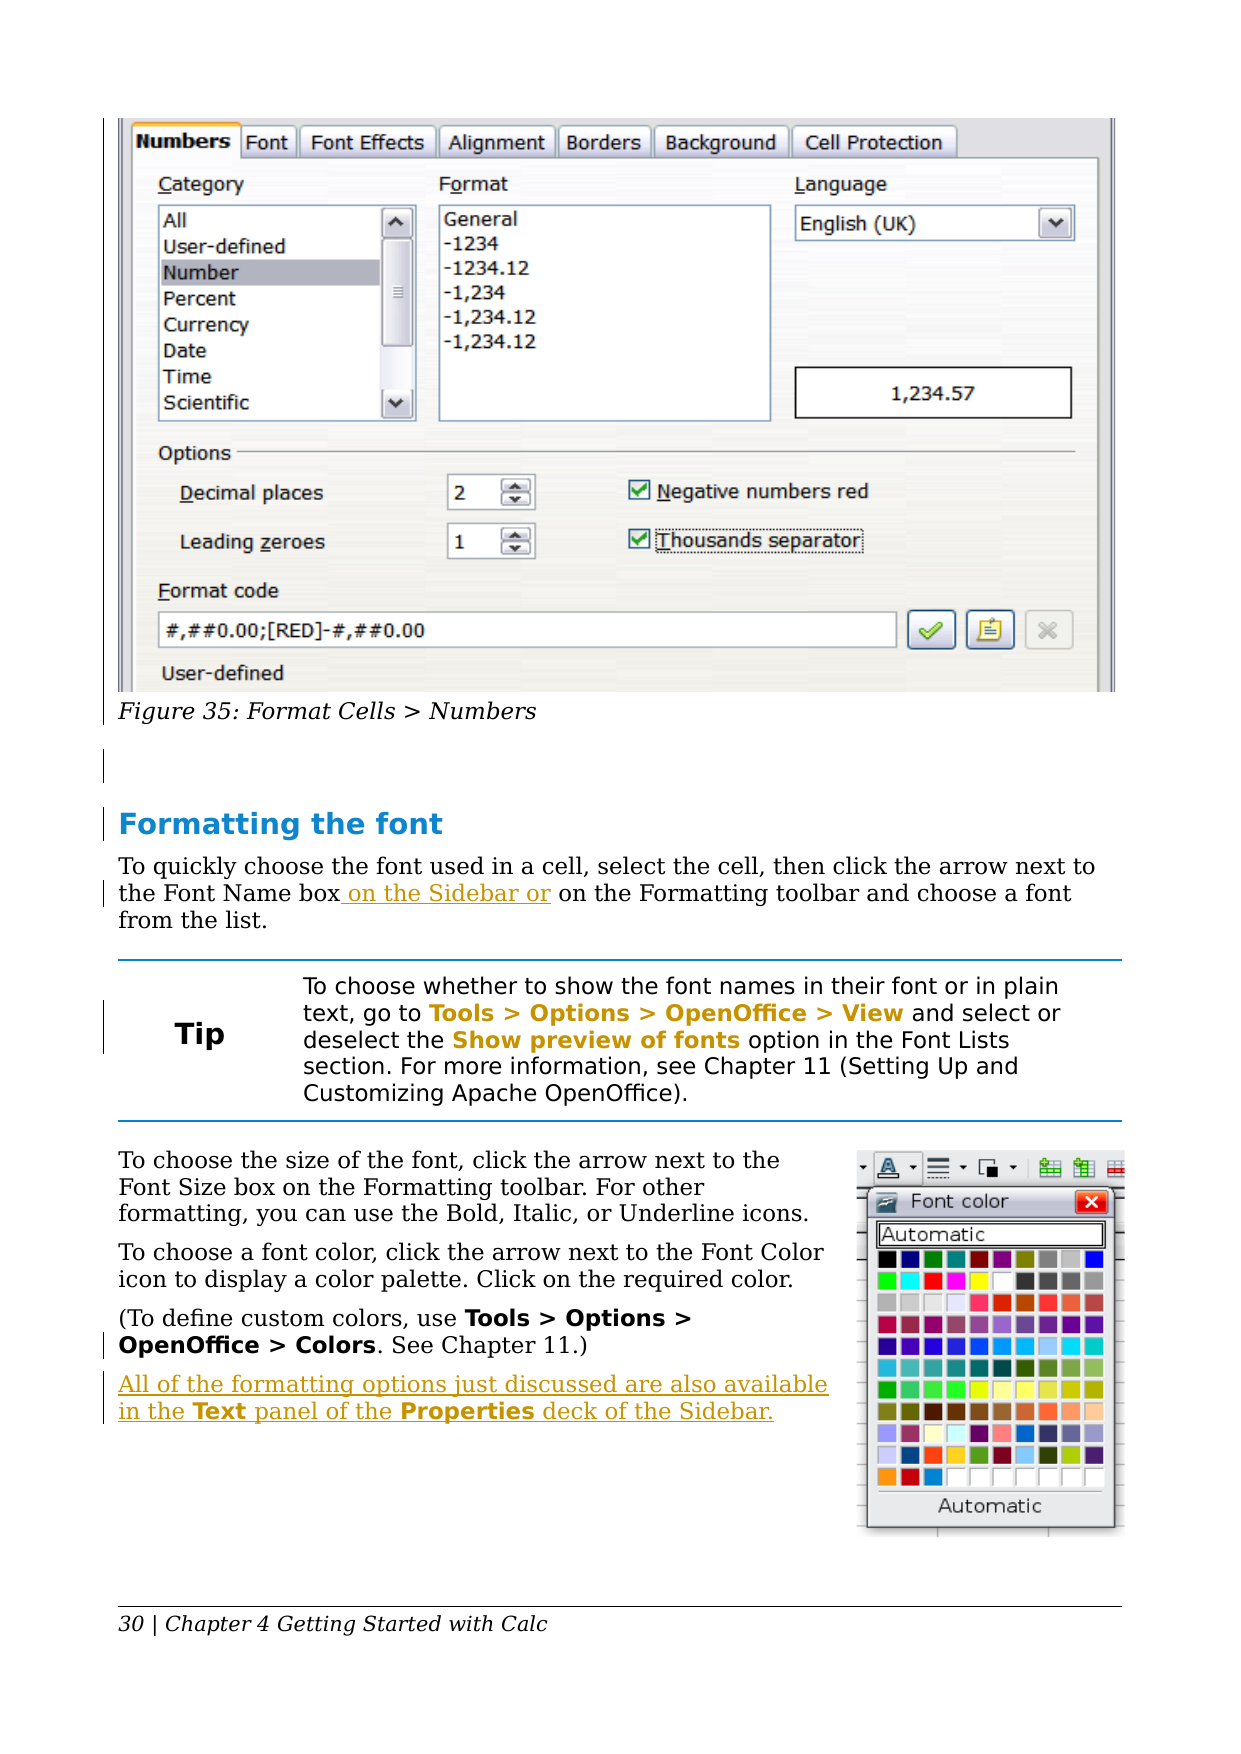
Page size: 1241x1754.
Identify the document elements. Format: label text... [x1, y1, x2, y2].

text To quickly choose the font used in a cell, select the cell, then click the arrow next to the Font Name box on the Sidebar or on the Formatting toolbar and choose a font from the list. [118, 853, 1122, 933]
picture [856, 1149, 1125, 1537]
text All of the formatting options just discussed are also available in the Text panel of the Properties deck of the Sidebar. [118, 1371, 856, 1424]
text (To define custom colors, use Tools > Options > OpenOffice > Colors. See Chapter 11.) [118, 1305, 856, 1359]
text Figure 35: Format Cells > Numbers [118, 698, 1115, 725]
table_header To choose whether to show the font names in their font or in plain text, go to Tools > Options > OpenOffice > View and select or deselect the Show preview of fonts option in the Font Lists section. For more information, see Chapter 11 (Setting Up and Customizing Apache OpenOffice). [281, 961, 1122, 1120]
text To choose a font color, click the arrow next to the Font Color icon to display a color palette. Click on the required color. [118, 1239, 856, 1293]
table_header Tip [118, 961, 281, 1120]
text To choose the size of the font, click the arrow next to the Font Size box on the Formatting toolbar. For other formatting, you can use the Bold, Italic, or Underline icons. [118, 1147, 1122, 1227]
subtitle Formatting the font [118, 749, 1122, 783]
picture [118, 118, 1116, 692]
